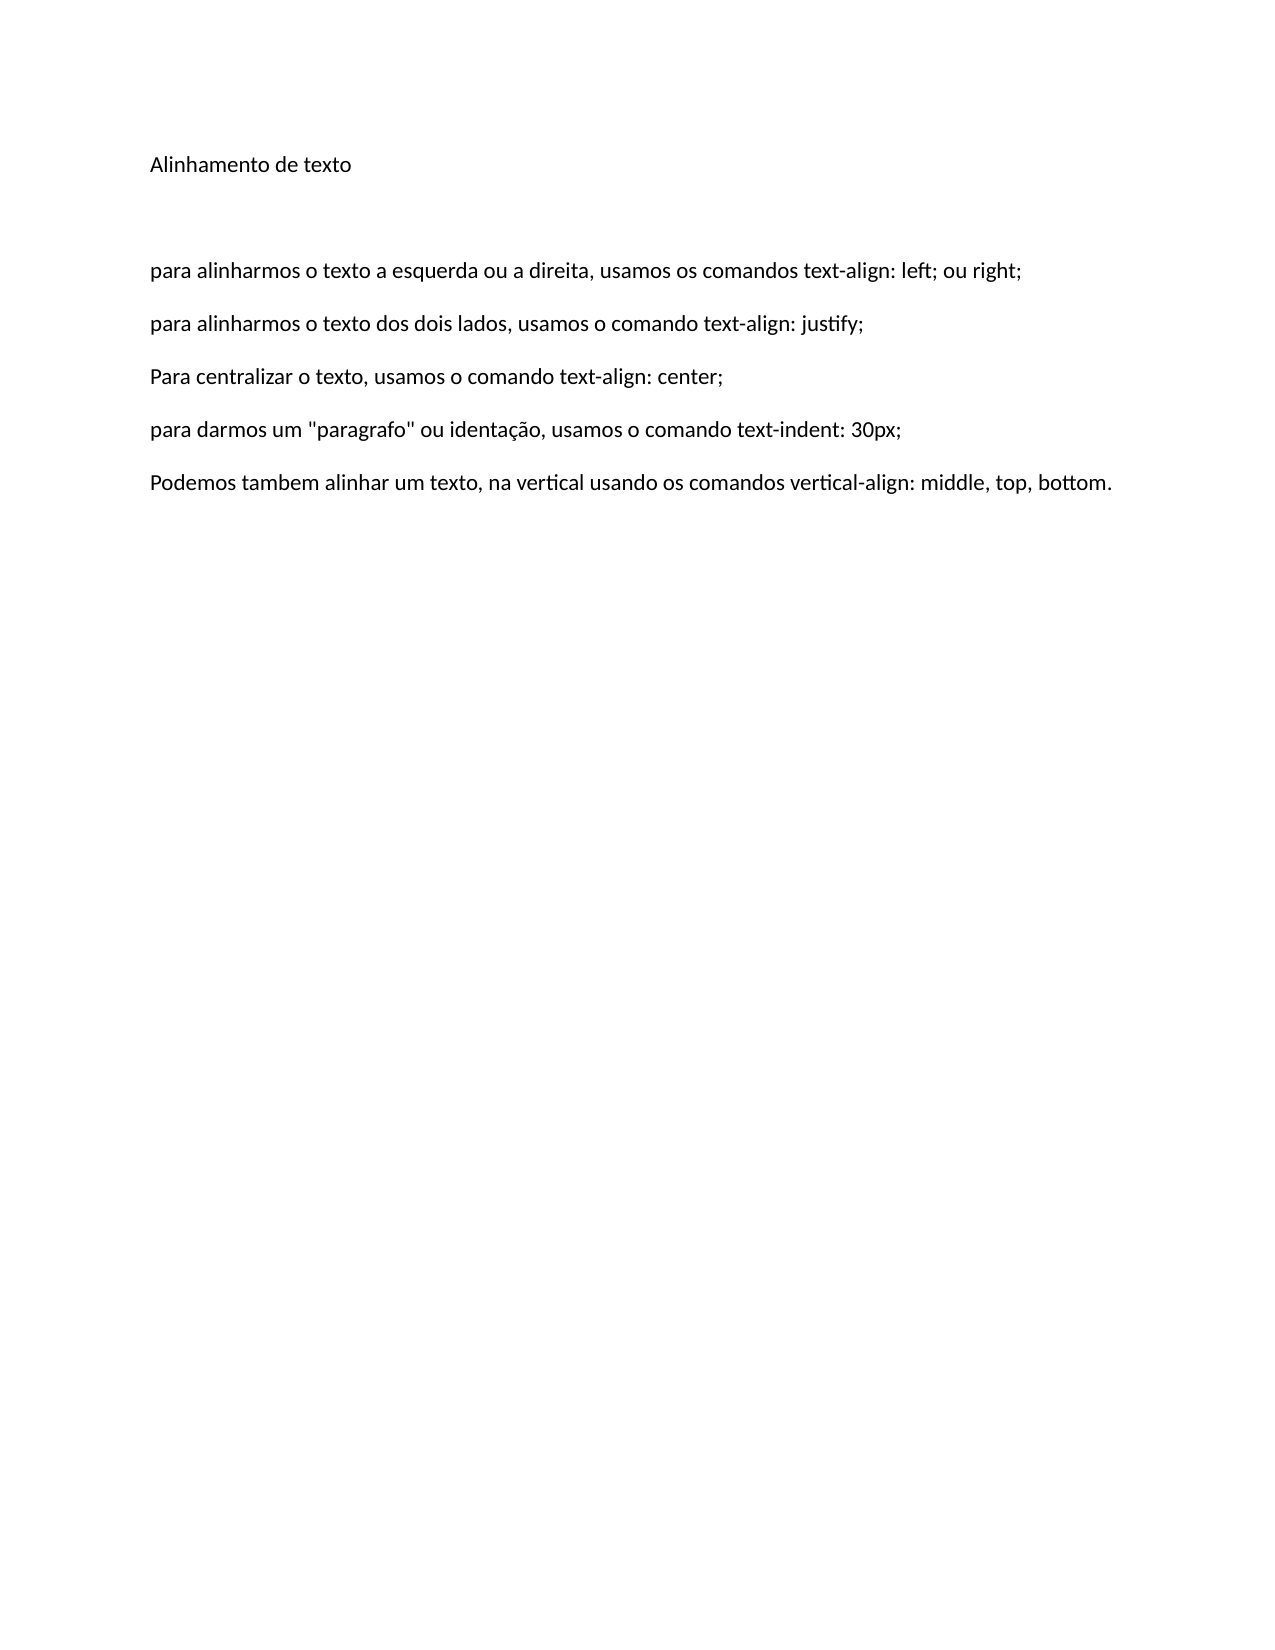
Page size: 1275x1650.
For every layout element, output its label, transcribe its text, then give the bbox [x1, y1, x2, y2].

text para alinharmos o texto dos dois lados, usamos o comando text-align: justify; [150, 309, 1125, 337]
text para alinharmos o texto a esquerda ou a direita, usamos os comandos text-align: left; ou right; [150, 256, 1125, 284]
text Podemos tambem alinhar um texto, na vertical usando os comandos vertical-align: middle, top, bottom. [150, 468, 1125, 496]
text Alinhamento de texto [150, 150, 1125, 178]
text para darmos um "paragrafo" ou identação, usamos o comando text-indent: 30px; [150, 415, 1125, 443]
text Para centralizar o texto, usamos o comando text-align: center; [150, 362, 1125, 390]
